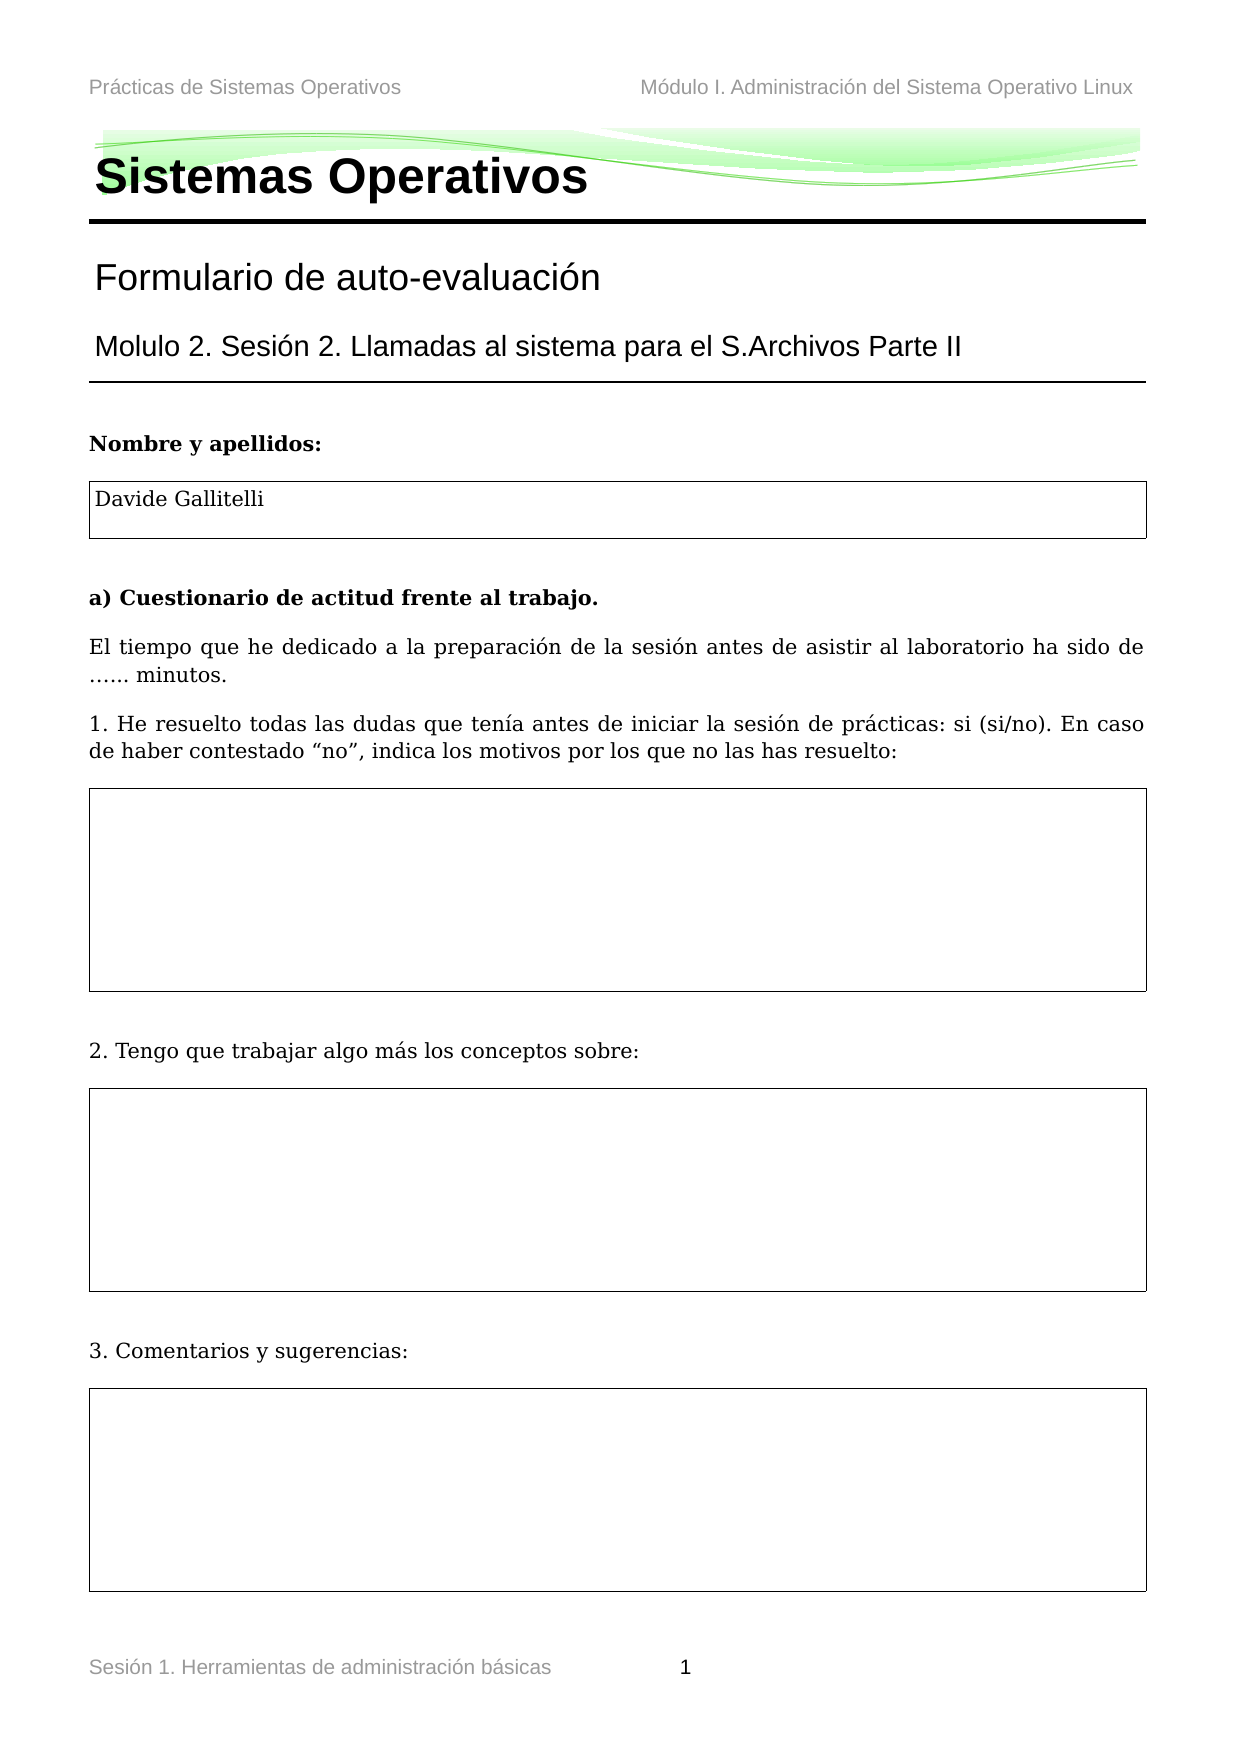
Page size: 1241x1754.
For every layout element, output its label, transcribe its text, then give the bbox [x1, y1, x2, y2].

text El tiempo que he dedicado a la preparación de la sesión antes de asistir al laboratorio ha sido de …... minutos. [89, 635, 1146, 687]
picture [94, 128, 1141, 195]
table_header [90, 1389, 1146, 1591]
text 1. He resuelto todas las dudas que tenía antes de iniciar la sesión de prácticas: si (si/no). En caso de haber contestado “no”, indica los motivos por los que no las has resuelto: [89, 712, 1146, 764]
table_header Formulario de auto-evaluación Molulo 2. Sesión 2. Llamadas al sistema para el S.Archivos Parte II [89, 224, 1146, 381]
table_header [90, 789, 1146, 991]
text a) Cuestionario de actitud frente al trabajo. [89, 586, 1146, 611]
table_header Sistemas Operativos [89, 123, 1146, 219]
text 3. Comentarios y sugerencias: [89, 1339, 1146, 1364]
text Nombre y apellidos: [89, 432, 1146, 456]
picture [376, 171, 387, 189]
table_header [90, 1089, 1146, 1291]
text 2. Tengo que trabajar algo más los conceptos sobre: [89, 1039, 1146, 1064]
table_header Davide Gallitelli [90, 482, 1146, 537]
